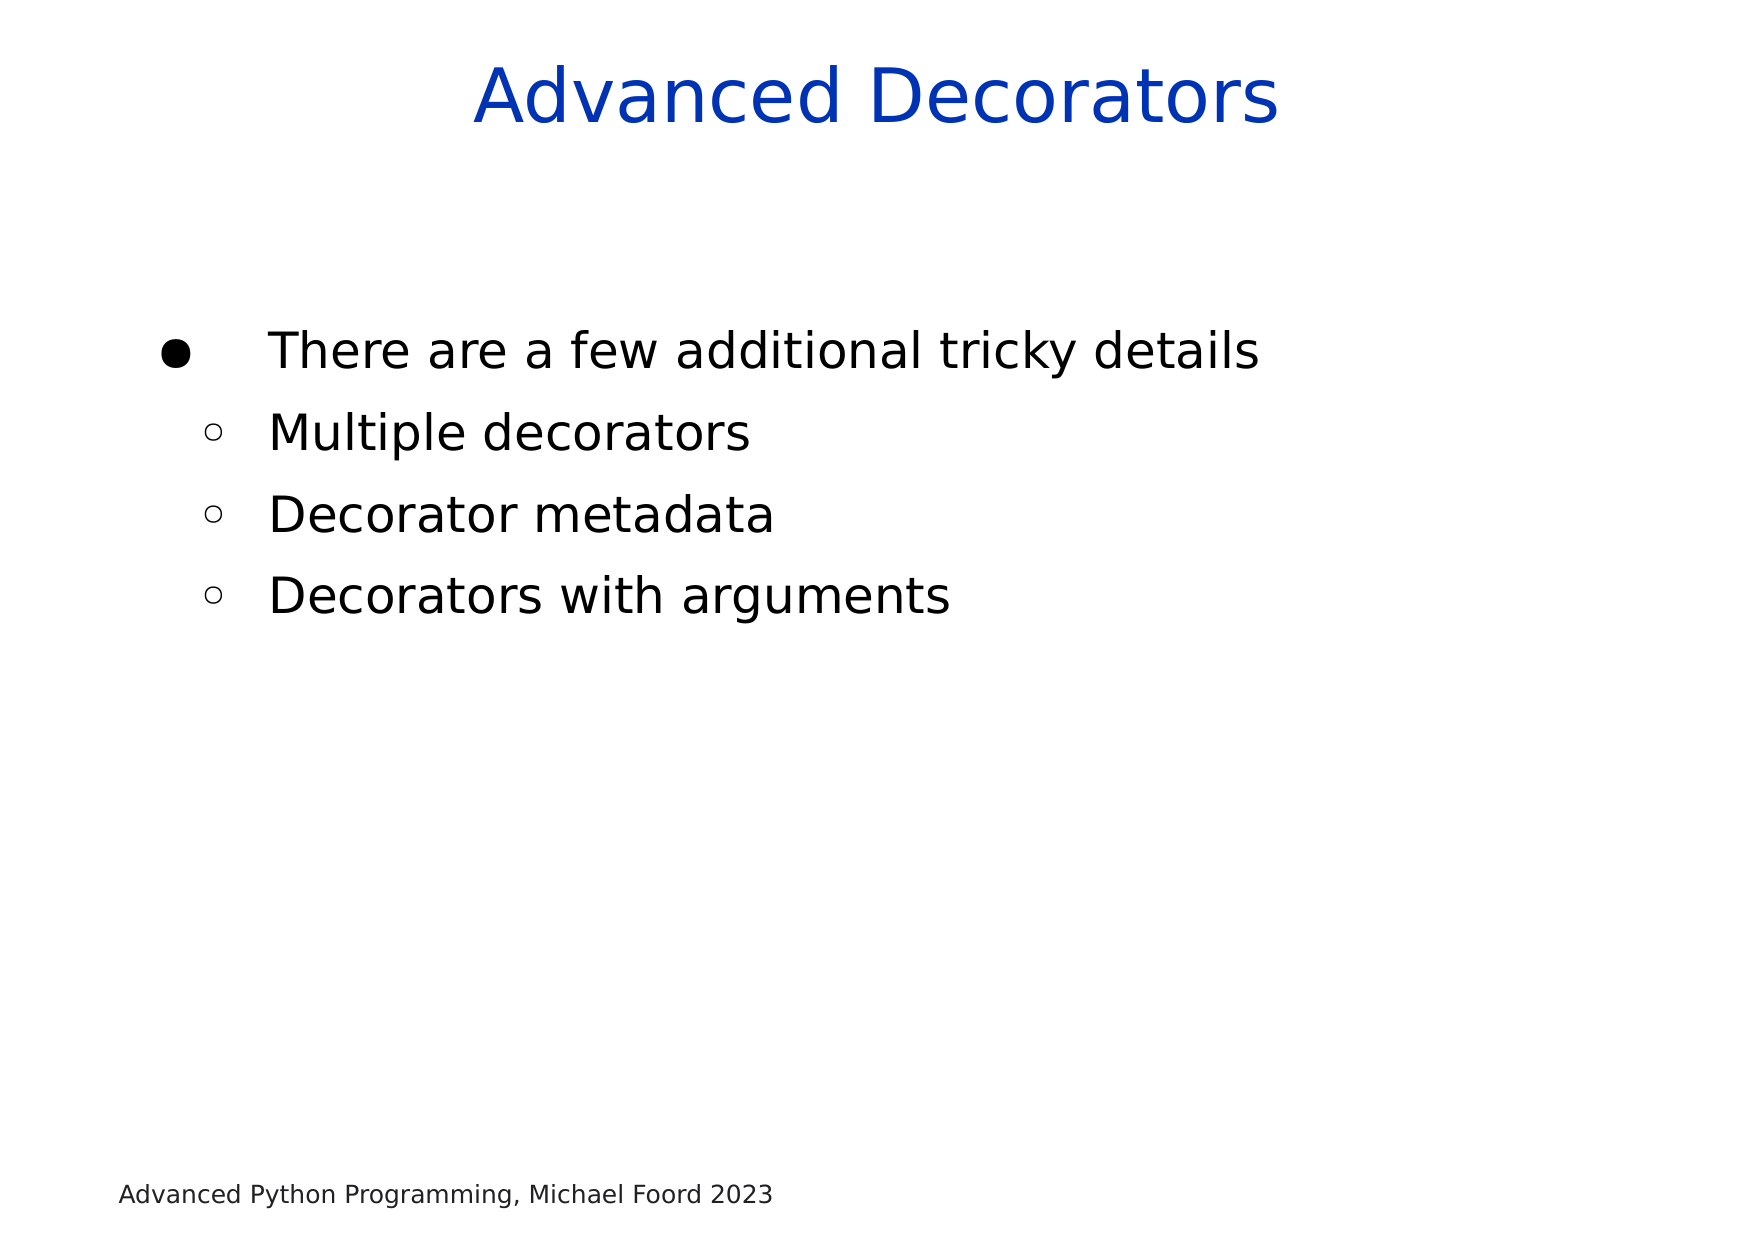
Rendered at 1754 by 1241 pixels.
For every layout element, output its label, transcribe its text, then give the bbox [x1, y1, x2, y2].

list Decorators with arguments [193, 567, 1636, 626]
list Decorator metadata [193, 486, 1636, 544]
list Multiple decorators [193, 403, 1636, 462]
text Advanced Decorators [118, 53, 1636, 140]
list There are a few additional tricky details [156, 322, 1636, 380]
